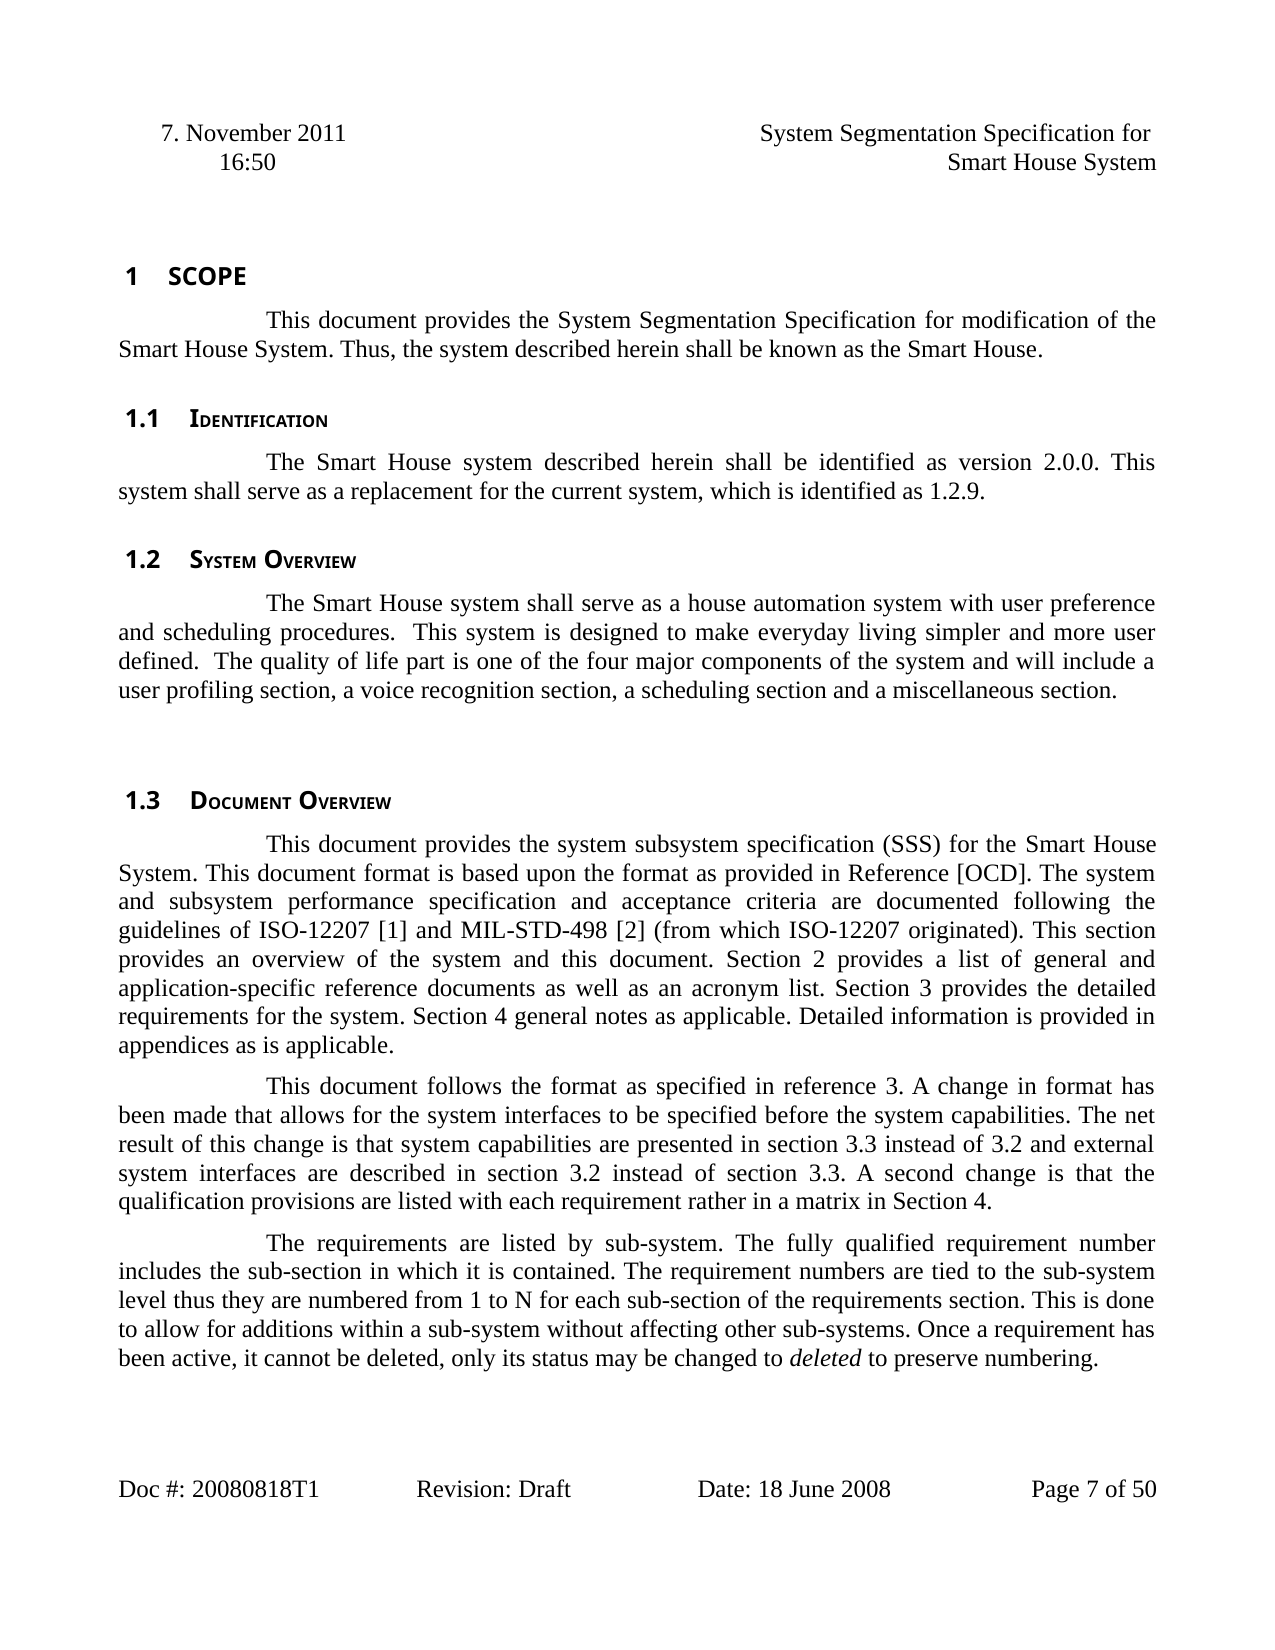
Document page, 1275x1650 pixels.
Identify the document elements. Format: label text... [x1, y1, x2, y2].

subtitle Scope [118, 259, 1157, 293]
text The Smart House system shall serve as a house automation system with user preference and scheduling procedures. This system is designed to make everyday living simpler and more user defined. The quality of life part is one of the four major components of the system and will include a user profiling section, a voice recognition section, a scheduling section and a miscellaneous section. [118, 588, 1157, 703]
subtitle System Overview [118, 542, 1157, 576]
text The requirements are listed by sub-system. The fully qualified requirement number includes the sub-section in which it is contained. The requirement numbers are tied to the sub-system level thus they are numbered from 1 to N for each sub-section of the requirements section. This is done to allow for additions within a sub-system without affecting other sub-systems. Once a requirement has been active, it cannot be deleted, only its status may be changed to deleted to preserve numbering. [118, 1228, 1157, 1371]
text This document follows the format as specified in reference 3. A change in format has been made that allows for the system interfaces to be specified before the system capabilities. The net result of this change is that system capabilities are presented in section 3.3 instead of 3.2 and external system interfaces are described in section 3.2 instead of section 3.3. A second change is that the qualification provisions are listed with each requirement rather in a matrix in Section 4. [118, 1071, 1157, 1215]
subtitle Identification [118, 400, 1157, 434]
text This document provides the System Segmentation Specification for modification of the Smart House System. Thus, the system described herein shall be known as the Smart House. [118, 305, 1157, 363]
subtitle Document Overview [118, 782, 1157, 816]
text The Smart House system described herein shall be identified as version 2.0.0. This system shall serve as a replacement for the current system, which is identified as 1.2.9. [118, 447, 1157, 504]
text This document provides the system subsystem specification (SSS) for the Smart House System. This document format is based upon the format as provided in Reference [OCD]. The system and subsystem performance specification and acceptance criteria are documented following the guidelines of ISO-12207 [1] and MIL-STD-498 [2] (from which ISO-12207 originated). This section provides an overview of the system and this document. Section 2 provides a list of general and application-specific reference documents as well as an acronym list. Section 3 provides the detailed requirements for the system. Section 4 general notes as applicable. Detailed information is provided in appendices as is applicable. [118, 829, 1157, 1059]
